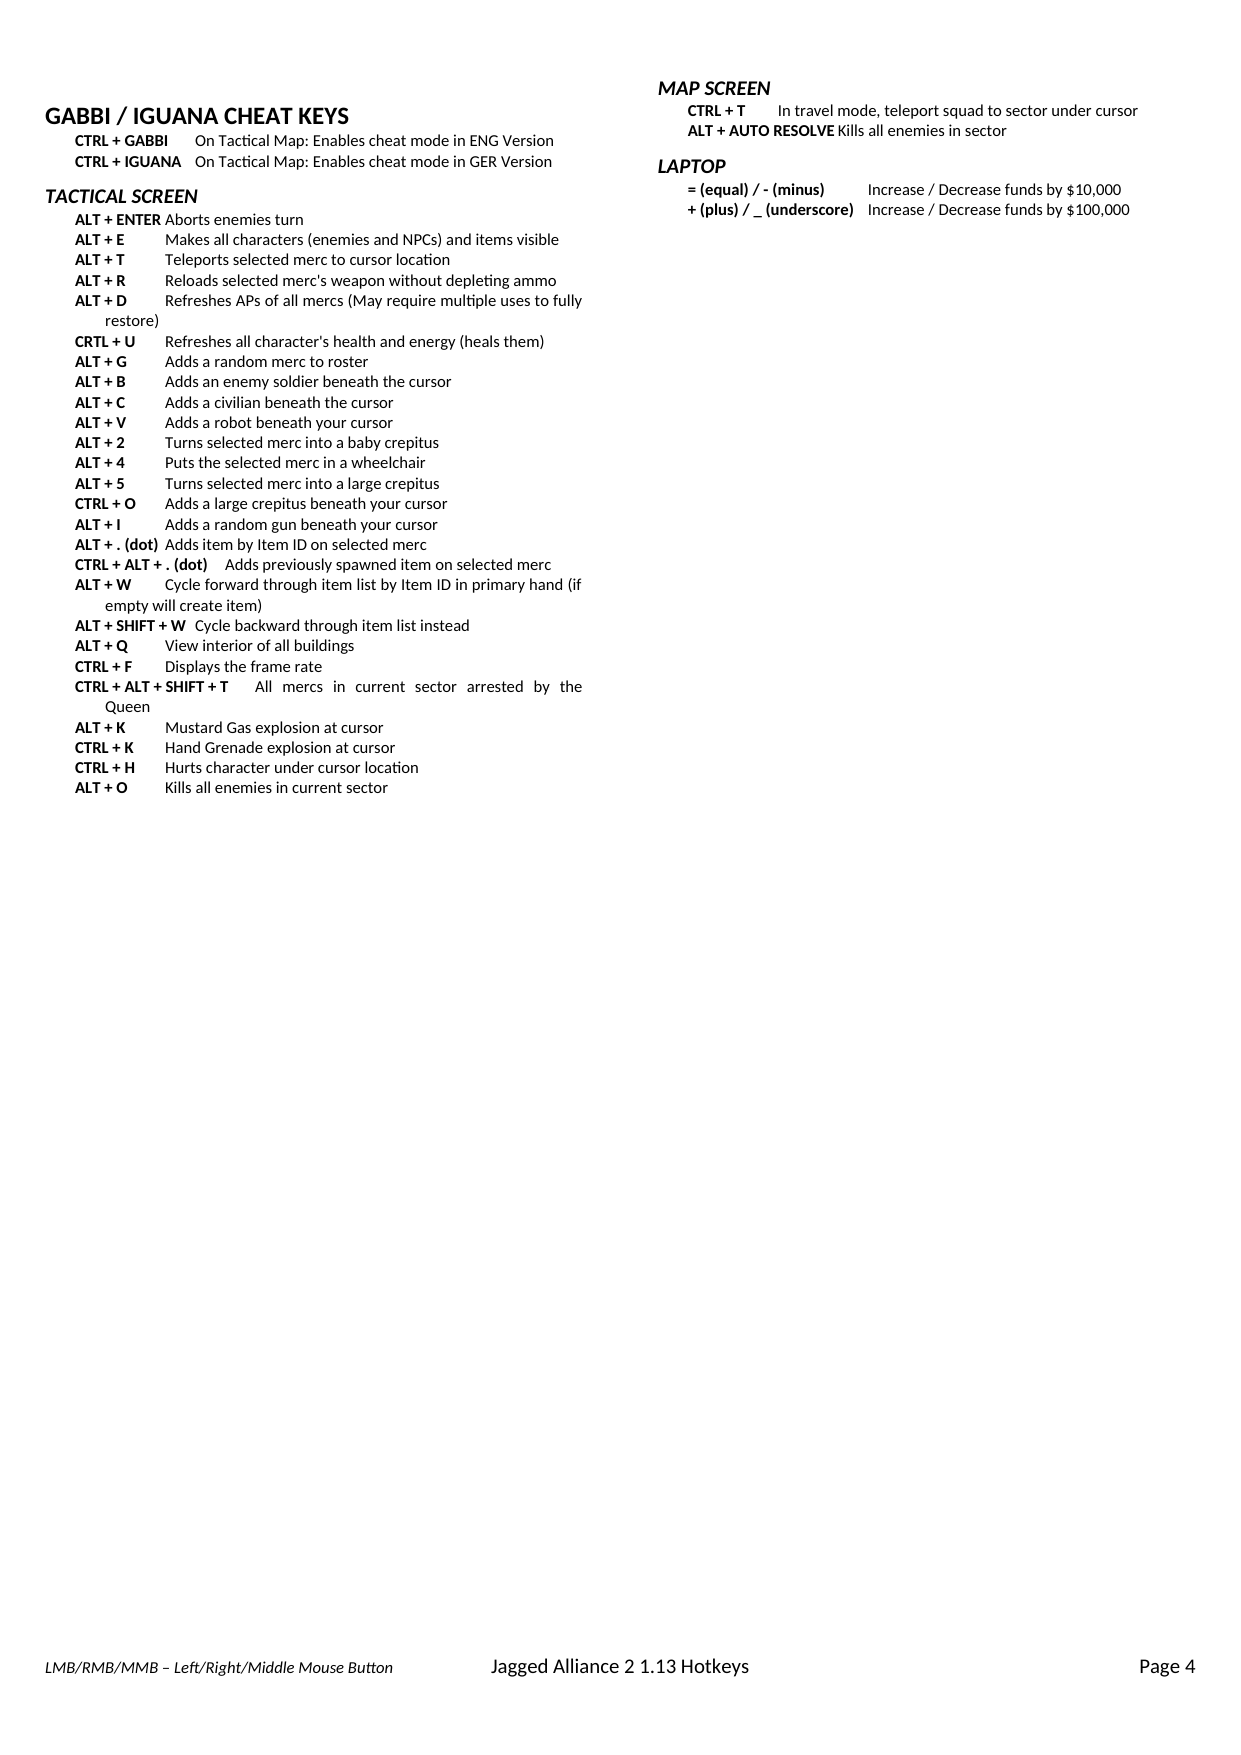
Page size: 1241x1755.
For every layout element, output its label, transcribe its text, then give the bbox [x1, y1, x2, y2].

text ALT + E Makes all characters (enemies and NPCs) and items visible [75, 229, 583, 250]
text CTRL + IGUANA On Tactical Map: Enables cheat mode in GER Version [75, 151, 583, 171]
text ALT + W Cycle forward through item list by Item ID in primary hand (if empty will create item) [75, 575, 583, 615]
text ALT + Q View interior of all buildings [75, 636, 583, 656]
text GABBI / IGUANA CHEAT KEYS [45, 100, 583, 131]
text ALT + B Adds an enemy soldier beneath the cursor [75, 372, 583, 392]
text CTRL + T In travel mode, teleport squad to sector under cursor [688, 100, 1195, 121]
text ALT + AUTO RESOLVE Kills all enemies in sector [688, 121, 1195, 141]
text ALT + I Adds a random gun beneath your cursor [75, 514, 583, 534]
text LAPTOP [658, 153, 1195, 179]
text ALT + R Reloads selected merc's weapon without depleting ammo [75, 270, 583, 290]
text ALT + 2 Turns selected merc into a baby crepitus [75, 432, 583, 453]
text CTRL + ALT + . (dot) Adds previously spawned item on selected merc [75, 554, 583, 575]
text ALT + SHIFT + W Cycle backward through item list instead [75, 615, 583, 636]
text CTRL + K Hand Grenade explosion at cursor [75, 737, 583, 757]
text ALT + 5 Turns selected merc into a large crepitus [75, 473, 583, 493]
text MAP SCREEN [658, 75, 1195, 100]
text ALT + D Refreshes APs of all mercs (May require multiple uses to fully restore) [75, 290, 583, 331]
text CTRL + O Adds a large crepitus beneath your cursor [75, 493, 583, 514]
text ALT + K Mustard Gas explosion at cursor [75, 717, 583, 737]
text ALT + . (dot) Adds item by Item ID on selected merc [75, 534, 583, 554]
text ALT + T Teleports selected merc to cursor location [75, 250, 583, 270]
text CRTL + U Refreshes all character's health and energy (heals them) [75, 331, 583, 351]
text CTRL + GABBI On Tactical Map: Enables cheat mode in ENG Version [75, 131, 583, 151]
text TACTICAL SCREEN [45, 184, 583, 209]
text CTRL + F Displays the frame rate [75, 656, 583, 676]
text ALT + 4 Puts the selected merc in a wheelchair [75, 453, 583, 473]
text CTRL + ALT + SHIFT + T All mercs in current sector arrested by the Queen [75, 676, 583, 717]
text CTRL + H Hurts character under cursor location [75, 757, 583, 778]
text ALT + ENTER Aborts enemies turn [75, 209, 583, 229]
text ALT + C Adds a civilian beneath the cursor [75, 392, 583, 412]
text ALT + V Adds a robot beneath your cursor [75, 412, 583, 432]
text = (equal) / - (minus) Increase / Decrease funds by $10,000 [688, 179, 1195, 199]
text ALT + G Adds a random merc to roster [75, 351, 583, 372]
text + (plus) / _ (underscore) Increase / Decrease funds by $100,000 [688, 199, 1195, 219]
text ALT + O Kills all enemies in current sector [75, 778, 583, 798]
